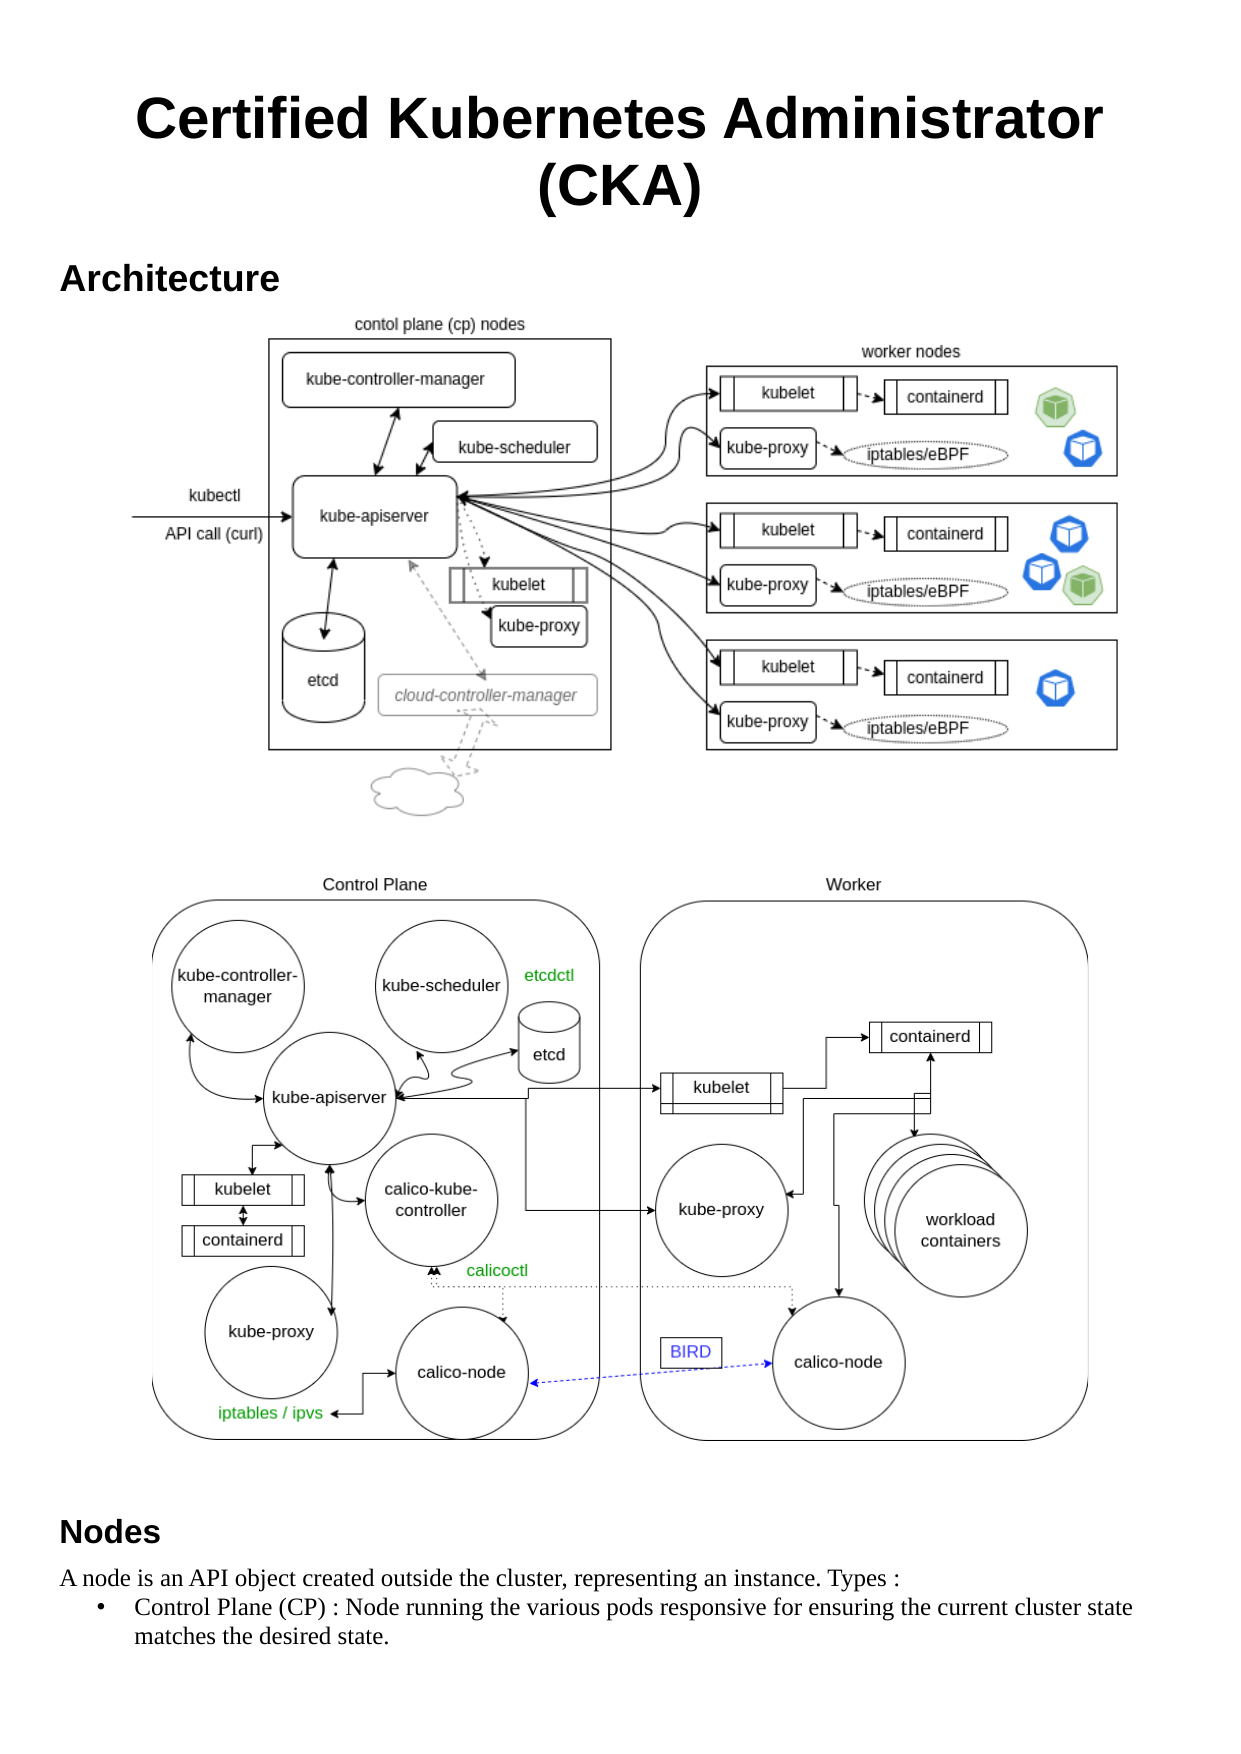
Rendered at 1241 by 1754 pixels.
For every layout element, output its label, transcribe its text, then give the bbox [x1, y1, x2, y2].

picture [122, 311, 1118, 819]
title Certified Kubernetes Administrator (CKA) [59, 84, 1181, 218]
subtitle Nodes [59, 1512, 1181, 1551]
picture [152, 870, 1089, 1441]
list Control Plane (CP) : Node running the various pods responsive for ensuring the current cluster state matches the desired state. [97, 1592, 1181, 1649]
subtitle Architecture [59, 256, 1181, 299]
text A node is an API object created outside the cluster, representing an instance. Types : [59, 1563, 1181, 1592]
